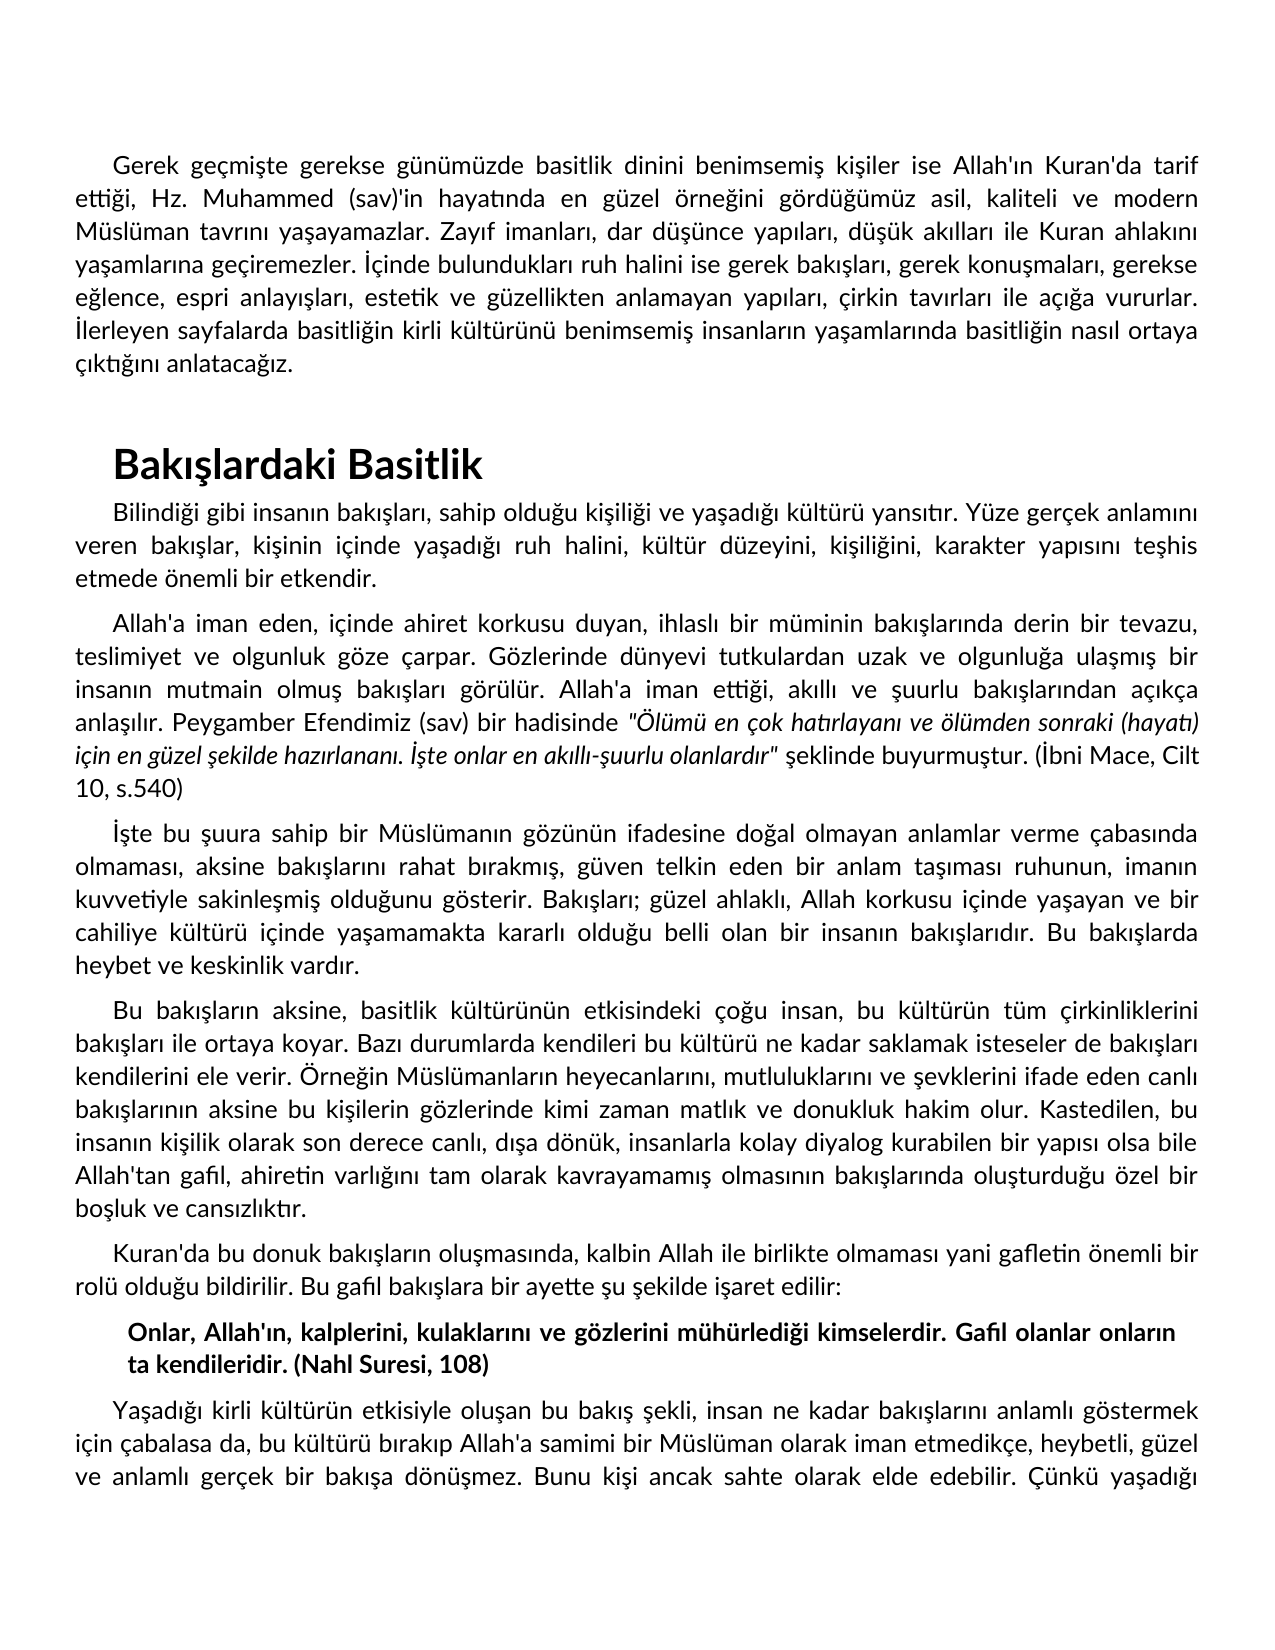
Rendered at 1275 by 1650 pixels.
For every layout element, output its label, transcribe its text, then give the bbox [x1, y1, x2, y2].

text Bilindiği gibi insanın bakışları, sahip olduğu kişiliği ve yaşadığı kültürü yansıtır. Yüze gerçek anlamını veren bakışlar, kişinin içinde yaşadığı ruh halini, kültür düzeyini, kişiliğini, karakter yapısını teşhis etmede önemli bir etkendir. [75, 497, 1200, 592]
text Yaşadığı kirli kültürün etkisiyle oluşan bu bakış şekli, insan ne kadar bakışlarını anlamlı göstermek için çabalasa da, bu kültürü bırakıp Allah'a samimi bir Müslüman olarak iman etmedikçe, heybetli, güzel ve anlamlı gerçek bir bakışa dönüşmez. Bunu kişi ancak sahte olarak elde edebilir. Çünkü yaşadığı [75, 1394, 1200, 1490]
text İşte bu şuura sahip bir Müslümanın gözünün ifadesine doğal olmayan anlamlar verme çabasında olmaması, aksine bakışlarını rahat bırakmış, güven telkin eden bir anlam taşıması ruhunun, imanın kuvvetiyle sakinleşmiş olduğunu gösterir. Bakışları; güzel ahlaklı, Allah korkusu içinde yaşayan ve bir cahiliye kültürü içinde yaşamamakta kararlı olduğu belli olan bir insanın bakışlarıdır. Bu bakışlarda heybet ve keskinlik vardır. [75, 818, 1200, 979]
text Allah'a iman eden, içinde ahiret korkusu duyan, ihlaslı bir müminin bakışlarında derin bir tevazu, teslimiyet ve olgunluk göze çarpar. Gözlerinde dünyevi tutkulardan uzak ve olgunluğa ulaşmış bir insanın mutmain olmuş bakışları görülür. Allah'a iman ettiği, akıllı ve şuurlu bakışlarından açıkça anlaşılır. Peygamber Efendimiz (sav) bir hadisinde "Ölümü en çok hatırlayanı ve ölümden sonraki (hayatı) için en güzel şekilde hazırlananı. İşte onlar en akıllı-şuurlu olanlardır" şeklinde buyurmuştur. (İbni Mace, Cilt 10, s.540) [75, 608, 1200, 802]
text Kuran'da bu donuk bakışların oluşmasında, kalbin Allah ile birlikte olmaması yani gafletin önemli bir rolü olduğu bildirilir. Bu gafil bakışlara bir ayette şu şekilde işaret edilir: [75, 1238, 1200, 1301]
text Onlar, Allah'ın, kalplerini, kulaklarını ve gözlerini mühürlediği kimselerdir. Gafil olanlar onların ta kendileridir. (Nahl Suresi, 108) [127, 1316, 1177, 1379]
text Bu bakışların aksine, basitlik kültürünün etkisindeki çoğu insan, bu kültürün tüm çirkinliklerini bakışları ile ortaya koyar. Bazı durumlarda kendileri bu kültürü ne kadar saklamak isteseler de bakışları kendilerini ele verir. Örneğin Müslümanların heyecanlarını, mutluluklarını ve şevklerini ifade eden canlı bakışlarının aksine bu kişilerin gözlerinde kimi zaman matlık ve donukluk hakim olur. Kastedilen, bu insanın kişilik olarak son derece canlı, dışa dönük, insanlarla kolay diyalog kurabilen bir yapısı olsa bile Allah'tan gafil, ahiretin varlığını tam olarak kavrayamamış olmasının bakışlarında oluşturduğu özel bir boşluk ve cansızlıktır. [75, 995, 1200, 1222]
text Gerek geçmişte gerekse günümüzde basitlik dinini benimsemiş kişiler ise Allah'ın Kuran'da tarif ettiği, Hz. Muhammed (sav)'in hayatında en güzel örneğini gördüğümüz asil, kaliteli ve modern Müslüman tavrını yaşayamazlar. Zayıf imanları, dar düşünce yapıları, düşük akılları ile Kuran ahlakını yaşamlarına geçiremezler. İçinde bulundukları ruh halini ise gerek bakışları, gerek konuşmaları, gerekse eğlence, espri anlayışları, estetik ve güzellikten anlamayan yapıları, çirkin tavırları ile açığa vururlar. İlerleyen sayfalarda basitliğin kirli kültürünü benimsemiş insanların yaşamlarında basitliğin nasıl ortaya çıktığını anlatacağız. [75, 150, 1200, 377]
subtitle Bakışlardaki Basitlik [112, 438, 1200, 488]
